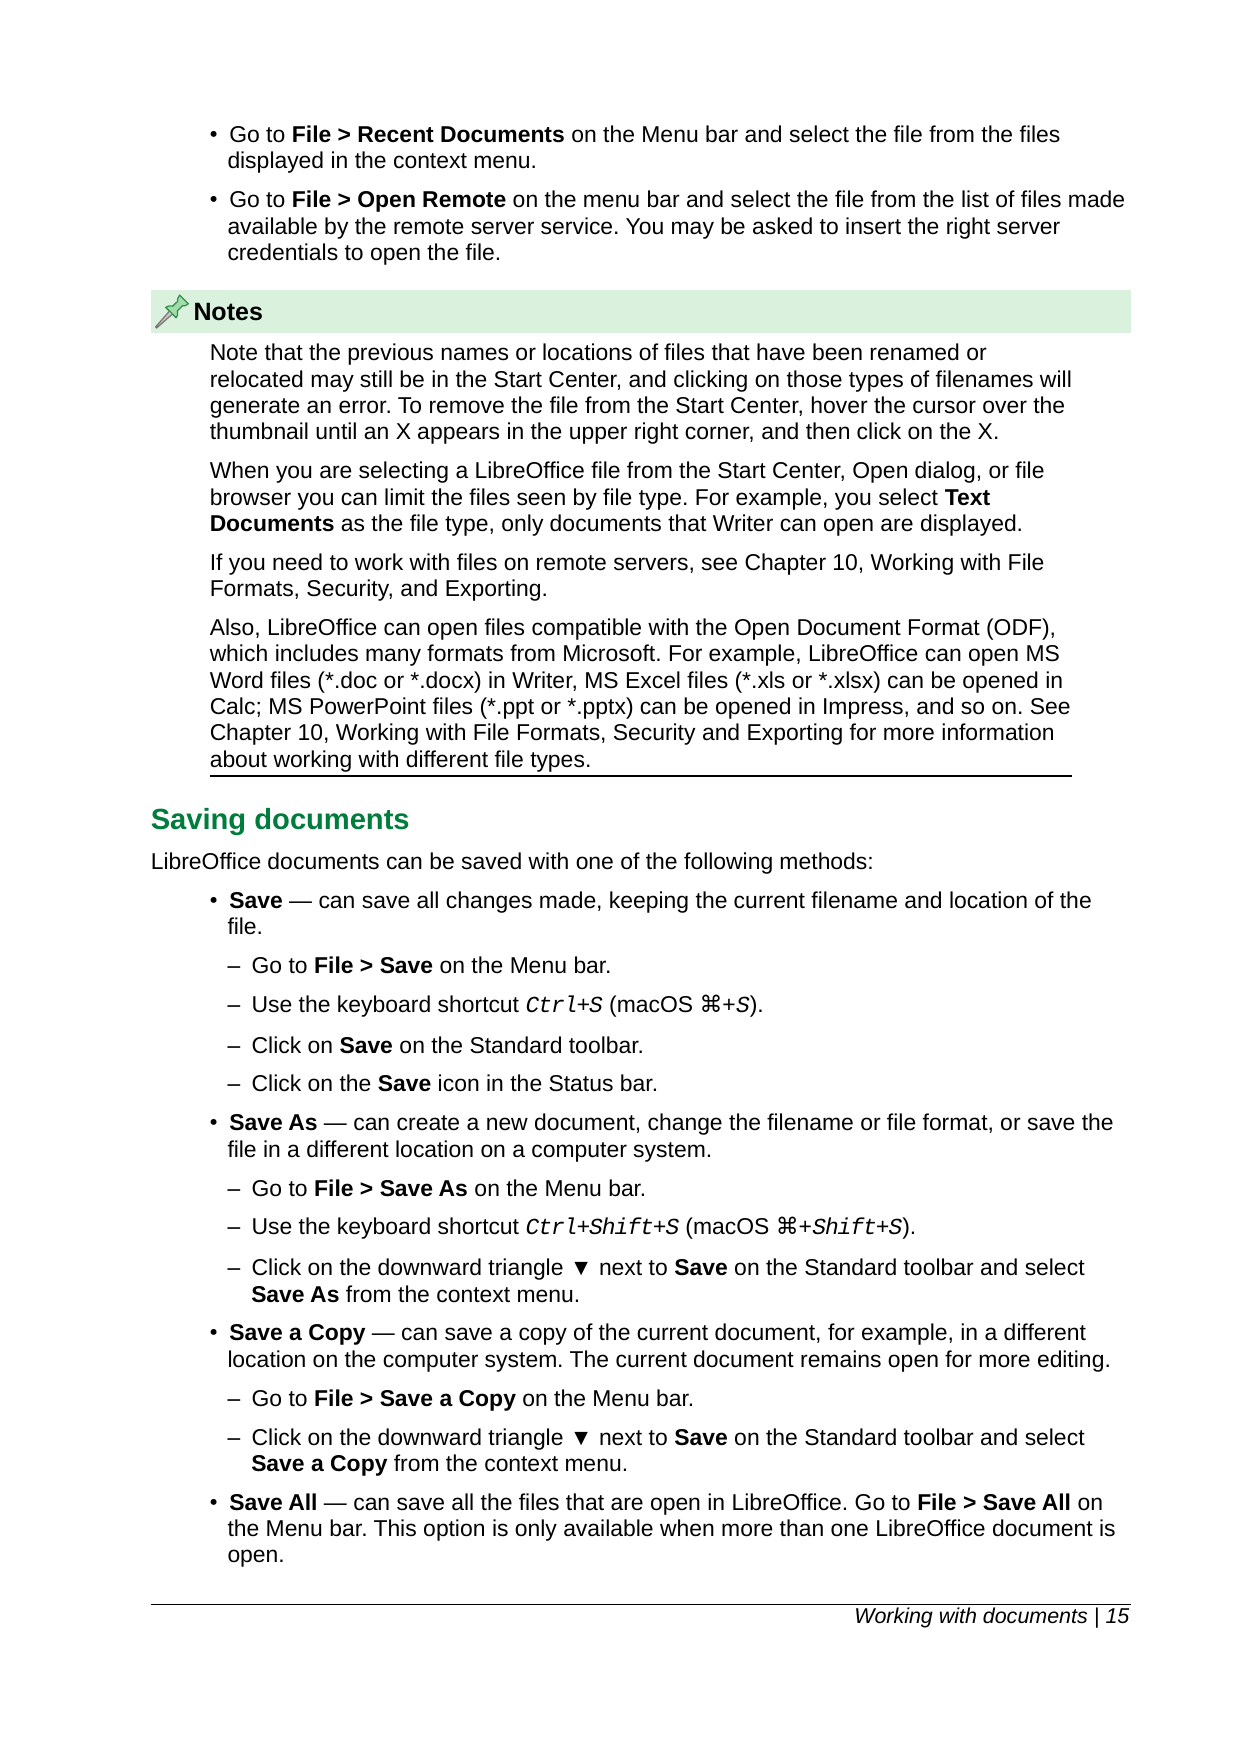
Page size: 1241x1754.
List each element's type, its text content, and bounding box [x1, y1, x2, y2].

list Save — can save all changes made, keeping the current filename and location of the file. [209, 887, 1131, 939]
list Go to File > Save on the Menu bar. [227, 952, 1131, 978]
list Go to File > Save a Copy on the Menu bar. [227, 1384, 1131, 1411]
list Click on the downward triangle ▼ next to Save on the Standard toolbar and select Save As from the context menu. [227, 1254, 1131, 1307]
text Note that the previous names or locations of files that have been renamed or relocated may still be in the Start Center, and clicking on those types of filenames will generate an error. To remove the file from the Start Center, hover the cursor over the thumbnail until an X appears in the upper right corner, and then click on the X. [209, 339, 1072, 445]
list Save a Copy — can save a copy of the current document, for example, in a different location on the computer system. The current document remains open for more editing. [209, 1319, 1131, 1372]
list Save As — can create a new document, change the filename or file format, or save the file in a different location on a computer system. [209, 1109, 1131, 1162]
list Click on the Save icon in the Status bar. [227, 1070, 1131, 1097]
list LibreOffice documents can be saved with one of the following methods: [151, 848, 1131, 874]
list Go to File > Recent Documents on the Menu bar and select the file from the files displayed in the context menu. [209, 121, 1131, 174]
text Also, LibreOffice can open files compatible with the Open Document Format (ODF), which includes many formats from Microsoft. For example, LibreOffice can open MS Word files (*.doc or *.docx) in Writer, MS Excel files (*.xls or *.xlsx) can be opened in Calc; MS PowerPoint files (*.ppt or *.pptx) can be opened in Impress, and so on. See Chapter 10, Working with File Formats, Security and Exporting for more information about working with different file types. [209, 614, 1072, 777]
subtitle Notes [151, 290, 1131, 333]
list Use the keyboard shortcut Ctrl+Shift+S (macOS ⌘+Shift+S). [227, 1213, 1131, 1242]
text When you are selecting a LibreOffice file from the Start Center, Open dialog, or file browser you can limit the files seen by file type. For example, you select Text Documents as the file type, only documents that Writer can open are displayed. [209, 457, 1072, 536]
list Go to File > Open Remote on the menu bar and select the file from the list of files made available by the remote server service. You may be asked to insert the right server credentials to open the file. [209, 186, 1131, 265]
list Go to File > Save As on the Menu bar. [227, 1174, 1131, 1201]
subtitle Saving documents [151, 802, 1131, 835]
list Click on the downward triangle ▼ next to Save on the Standard toolbar and select Save a Copy from the context menu. [227, 1423, 1131, 1476]
list Save All — can save all the files that are open in LibreOffice. Go to File > Save All on the Menu bar. This option is only available when more than one LibreOffice document is open. [209, 1489, 1131, 1568]
list Use the keyboard shortcut Ctrl+S (macOS ⌘+S). [227, 991, 1131, 1019]
text If you need to work with files on remote servers, see Chapter 10, Working with File Formats, Security, and Exporting. [209, 549, 1072, 601]
list Click on Save on the Standard toolbar. [227, 1032, 1131, 1058]
